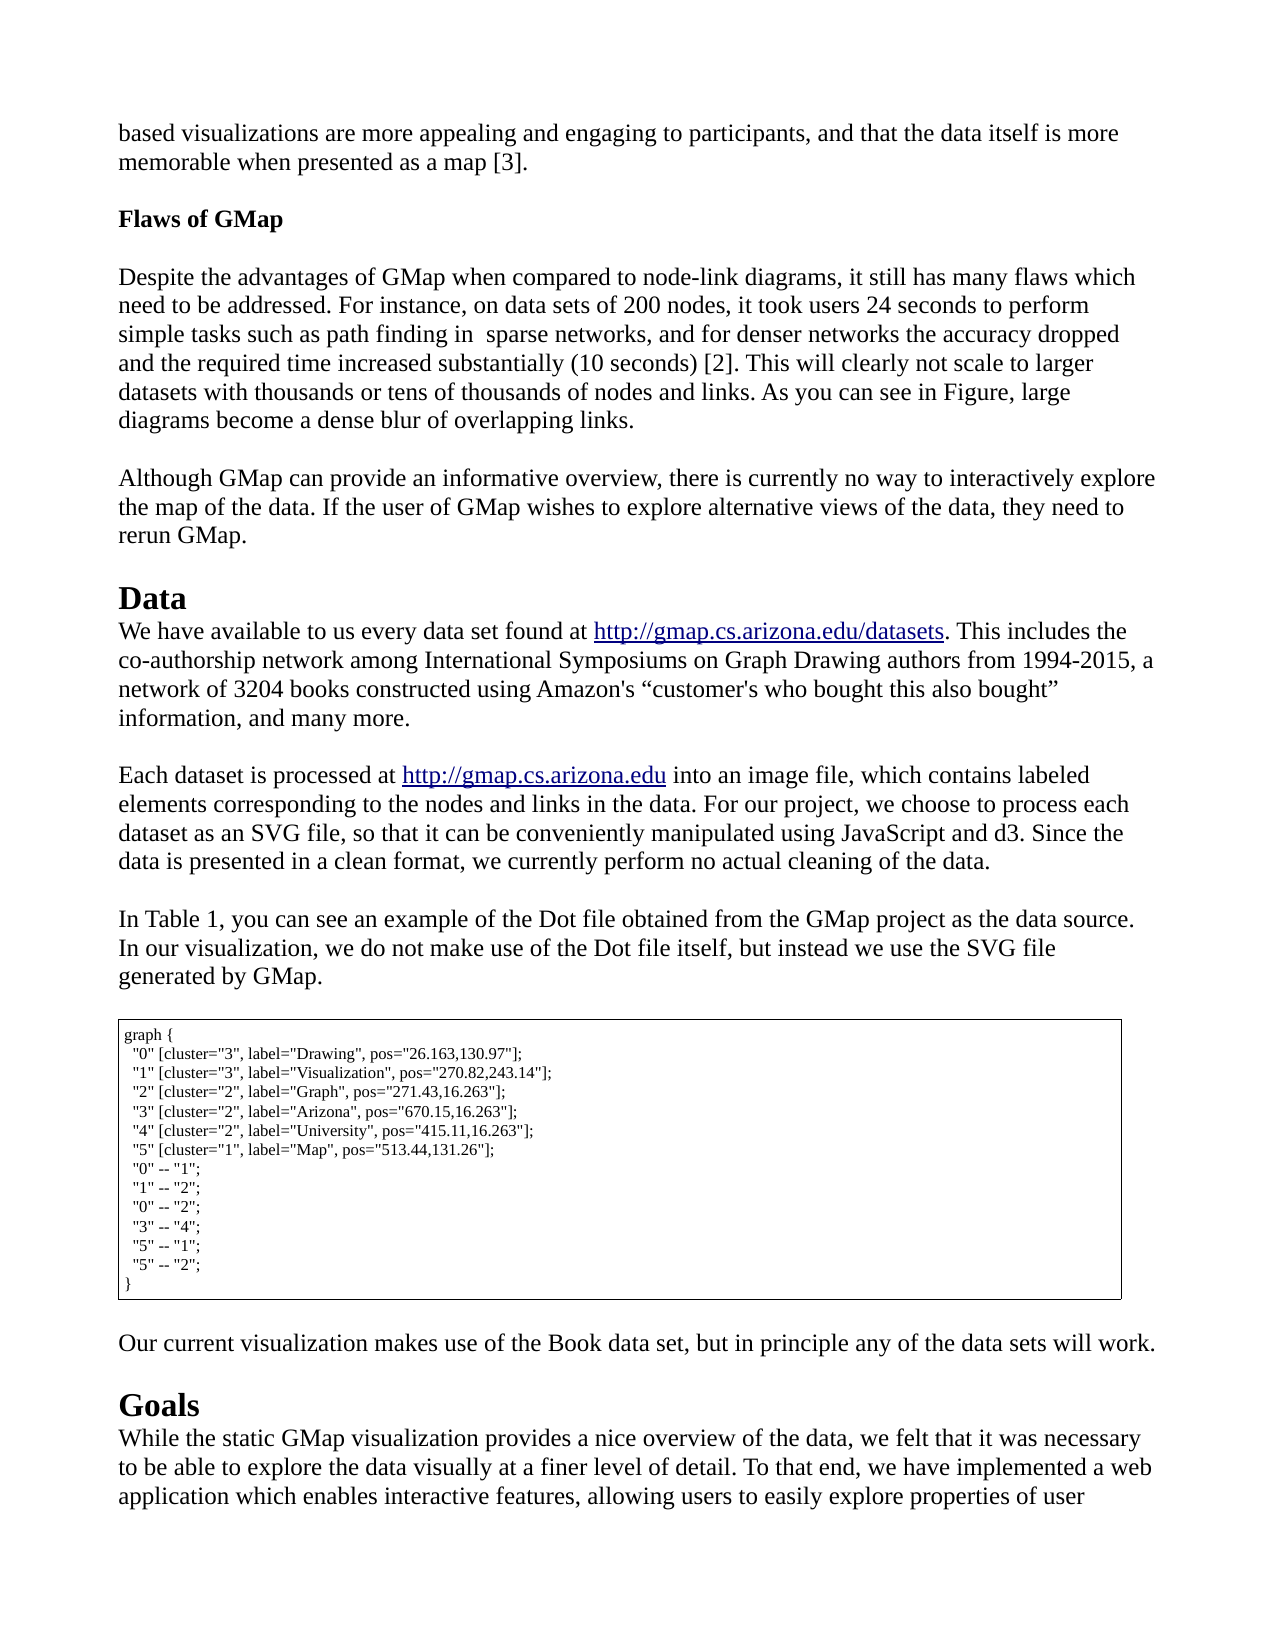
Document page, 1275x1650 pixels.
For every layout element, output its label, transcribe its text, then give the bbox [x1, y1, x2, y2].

table_header graph { "0" [cluster="3", label="Drawing", pos="26.163,130.97"]; "1" [cluster="3", label="Visualization", pos="270.82,243.14"]; "2" [cluster="2", label="Graph", pos="271.43,16.263"]; "3" [cluster="2", label="Arizona", pos="670.15,16.263"]; "4" [cluster="2", label="University", pos="415.11,16.263"]; "5" [cluster="1", label="Map", pos="513.44,131.26"]; "0" -- "1"; "1" -- "2"; "0" -- "2"; "3" -- "4"; "5" -- "1"; "5" -- "2"; } [119, 1020, 1121, 1299]
text Despite the advantages of GMap when compared to node-link diagrams, it still has many flaws which need to be addressed. For instance, on data sets of 200 nodes, it took users 24 seconds to perform simple tasks such as path finding in sparse networks, and for denser networks the accuracy dropped and the required time increased substantially (10 seconds) [2]. This will clearly not scale to larger datasets with thousands or tens of thousands of nodes and links. As you can see in Figure, large diagrams become a dense blur of overlapping links. [118, 262, 1157, 434]
text based visualizations are more appealing and engaging to participants, and that the data itself is more memorable when presented as a map [3]. [118, 118, 1157, 176]
text Each dataset is processed at http://gmap.cs.arizona.edu into an image file, which contains labeled elements corresponding to the nodes and links in the data. For our project, we choose to process each dataset as an SVG file, so that it can be conveniently manipulated using JavaScript and d3. Since the data is presented in a clean format, we currently perform no actual cleaning of the data. [118, 760, 1157, 875]
text Flaws of GMap [118, 204, 1157, 233]
text Our current visualization makes use of the Book data set, but in principle any of the data sets will work. [118, 1328, 1157, 1356]
text Although GMap can provide an informative overview, there is currently no way to interactively explore the map of the data. If the user of GMap wishes to explore alternative views of the data, they need to rerun GMap. [118, 463, 1157, 549]
text While the static GMap visualization provides a nice overview of the data, we felt that it was necessary to be able to explore the data visually at a finer level of detail. To that end, we have implemented a web application which enables interactive features, allowing users to easily explore properties of user [118, 1423, 1157, 1510]
text Goals [118, 1385, 1157, 1423]
text In our visualization, we do not make use of the Dot file itself, but instead we use the SVG file generated by GMap. [118, 933, 1157, 990]
text Data [118, 578, 1157, 616]
text In Table 1, you can see an example of the Dot file obtained from the GMap project as the data source. [118, 904, 1157, 933]
text We have available to us every data set found at http://gmap.cs.arizona.edu/datasets. This includes the co-authorship network among International Symposiums on Graph Drawing authors from 1994-2015, a network of 3204 books constructed using Amazon's “customer's who bought this also bought” information, and many more. [118, 616, 1157, 731]
